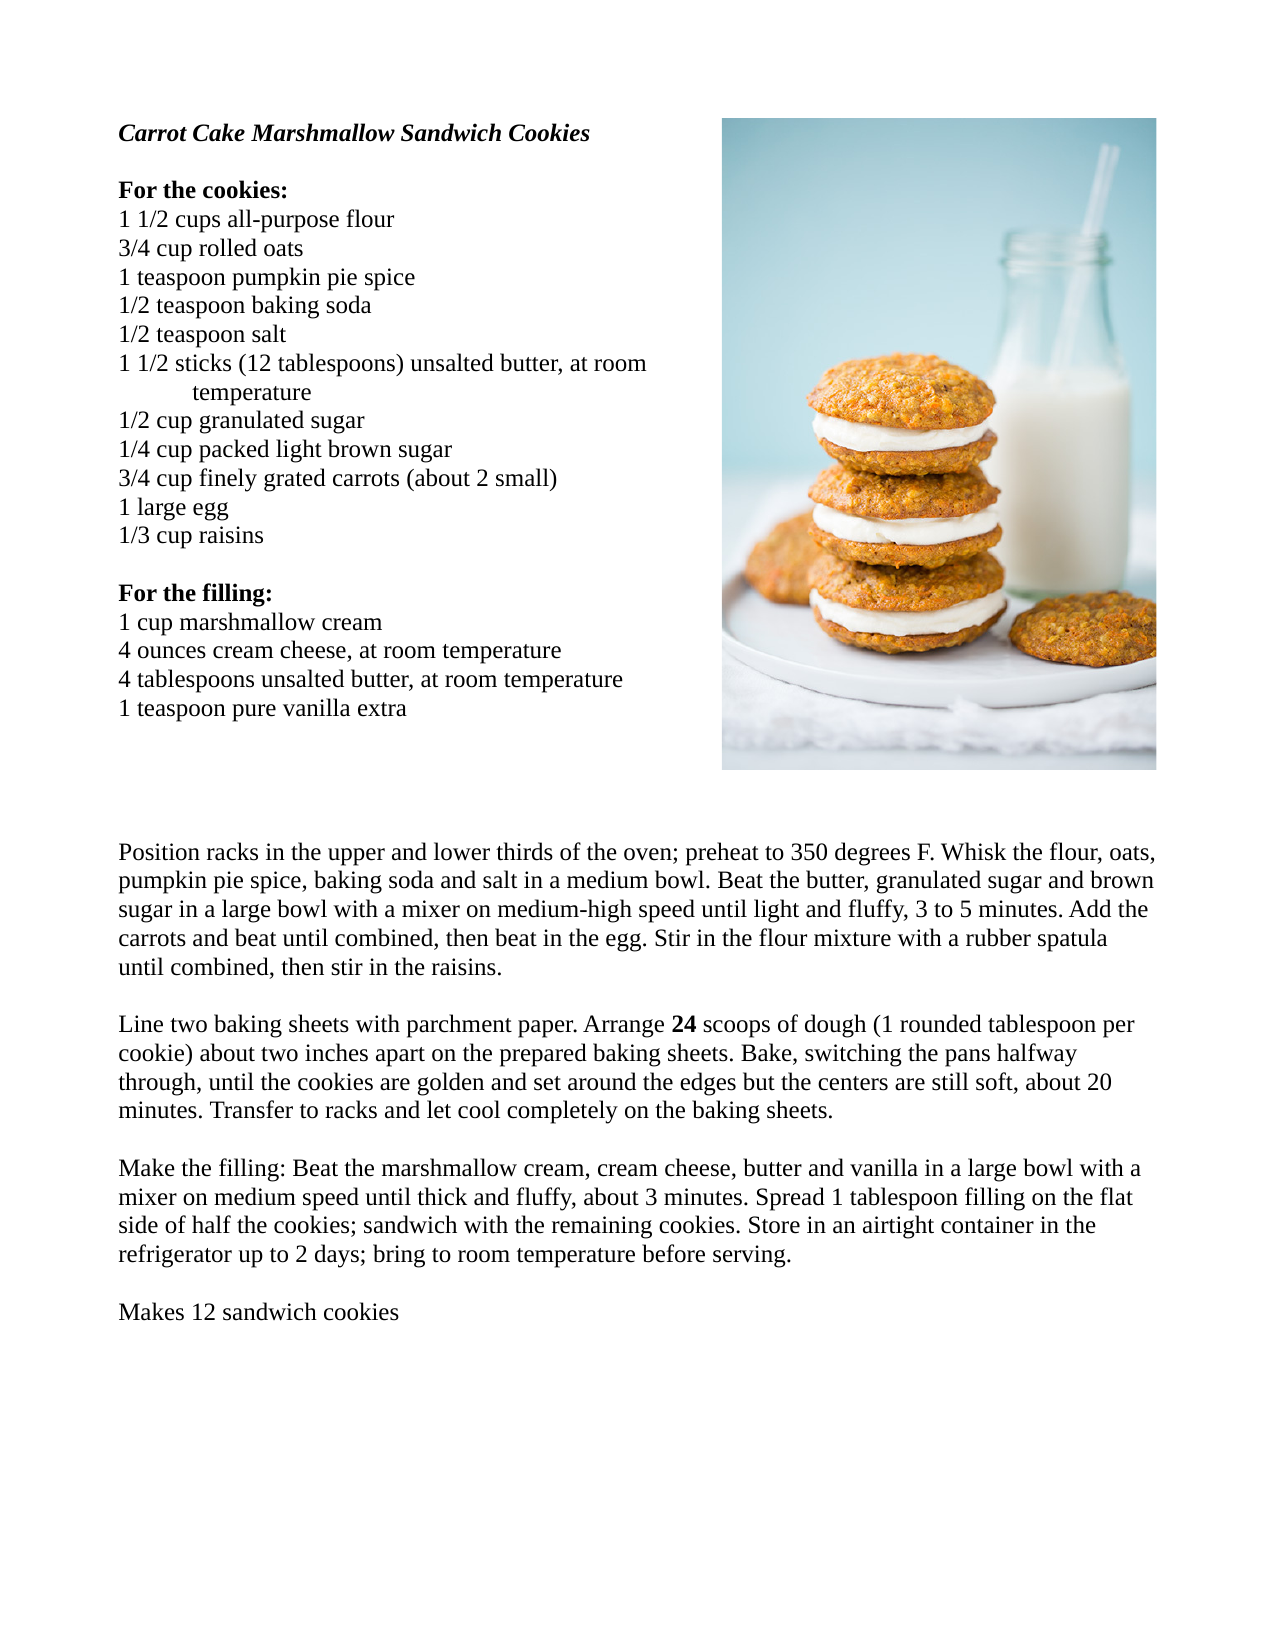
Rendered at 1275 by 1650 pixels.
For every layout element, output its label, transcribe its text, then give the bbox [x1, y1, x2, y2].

picture [721, 118, 1157, 770]
text Carrot Cake Marshmallow Sandwich Cookies For the cookies: 1 1/2 cups all-purpose flour 3/4 cup rolled oats 1 teaspoon pumpkin pie spice 1/2 teaspoon baking soda 1/2 teaspoon salt 1 1/2 sticks (12 tablespoons) unsalted butter, at room temperature 1/2 cup granulated sugar 1/4 cup packed light brown sugar 3/4 cup finely grated carrots (about 2 small) 1 large egg 1/3 cup raisins [118, 118, 721, 549]
text For the filling: 1 cup marshmallow cream 4 ounces cream cheese, at room temperature 4 tablespoons unsalted butter, at room temperature 1 teaspoon pure vanilla extra [118, 549, 721, 722]
text Position racks in the upper and lower thirds of the oven; preheat to 350 degrees F. Whisk the flour, oats, pumpkin pie spice, baking soda and salt in a medium bowl. Beat the butter, granulated sugar and brown sugar in a large bowl with a mixer on medium-high speed until light and fluffy, 3 to 5 minutes. Add the carrots and beat until combined, then beat in the egg. Stir in the flour mixture with a rubber spatula until combined, then stir in the raisins. Line two baking sheets with parchment paper. Arrange 24 scoops of dough (1 rounded tablespoon per cookie) about two inches apart on the prepared baking sheets. Bake, switching the pans halfway through, until the cookies are golden and set around the edges but the centers are still soft, about 20 minutes. Transfer to racks and let cool completely on the baking sheets. Make the filling: Beat the marshmallow cream, cream cheese, butter and vanilla in a large bowl with a mixer on medium speed until thick and fluffy, about 3 minutes. Spread 1 tablespoon filling on the flat side of half the cookies; sandwich with the remaining cookies. Store in an airtight container in the refrigerator up to 2 days; bring to room temperature before serving. Makes 12 sandwich cookies [118, 779, 1157, 1326]
